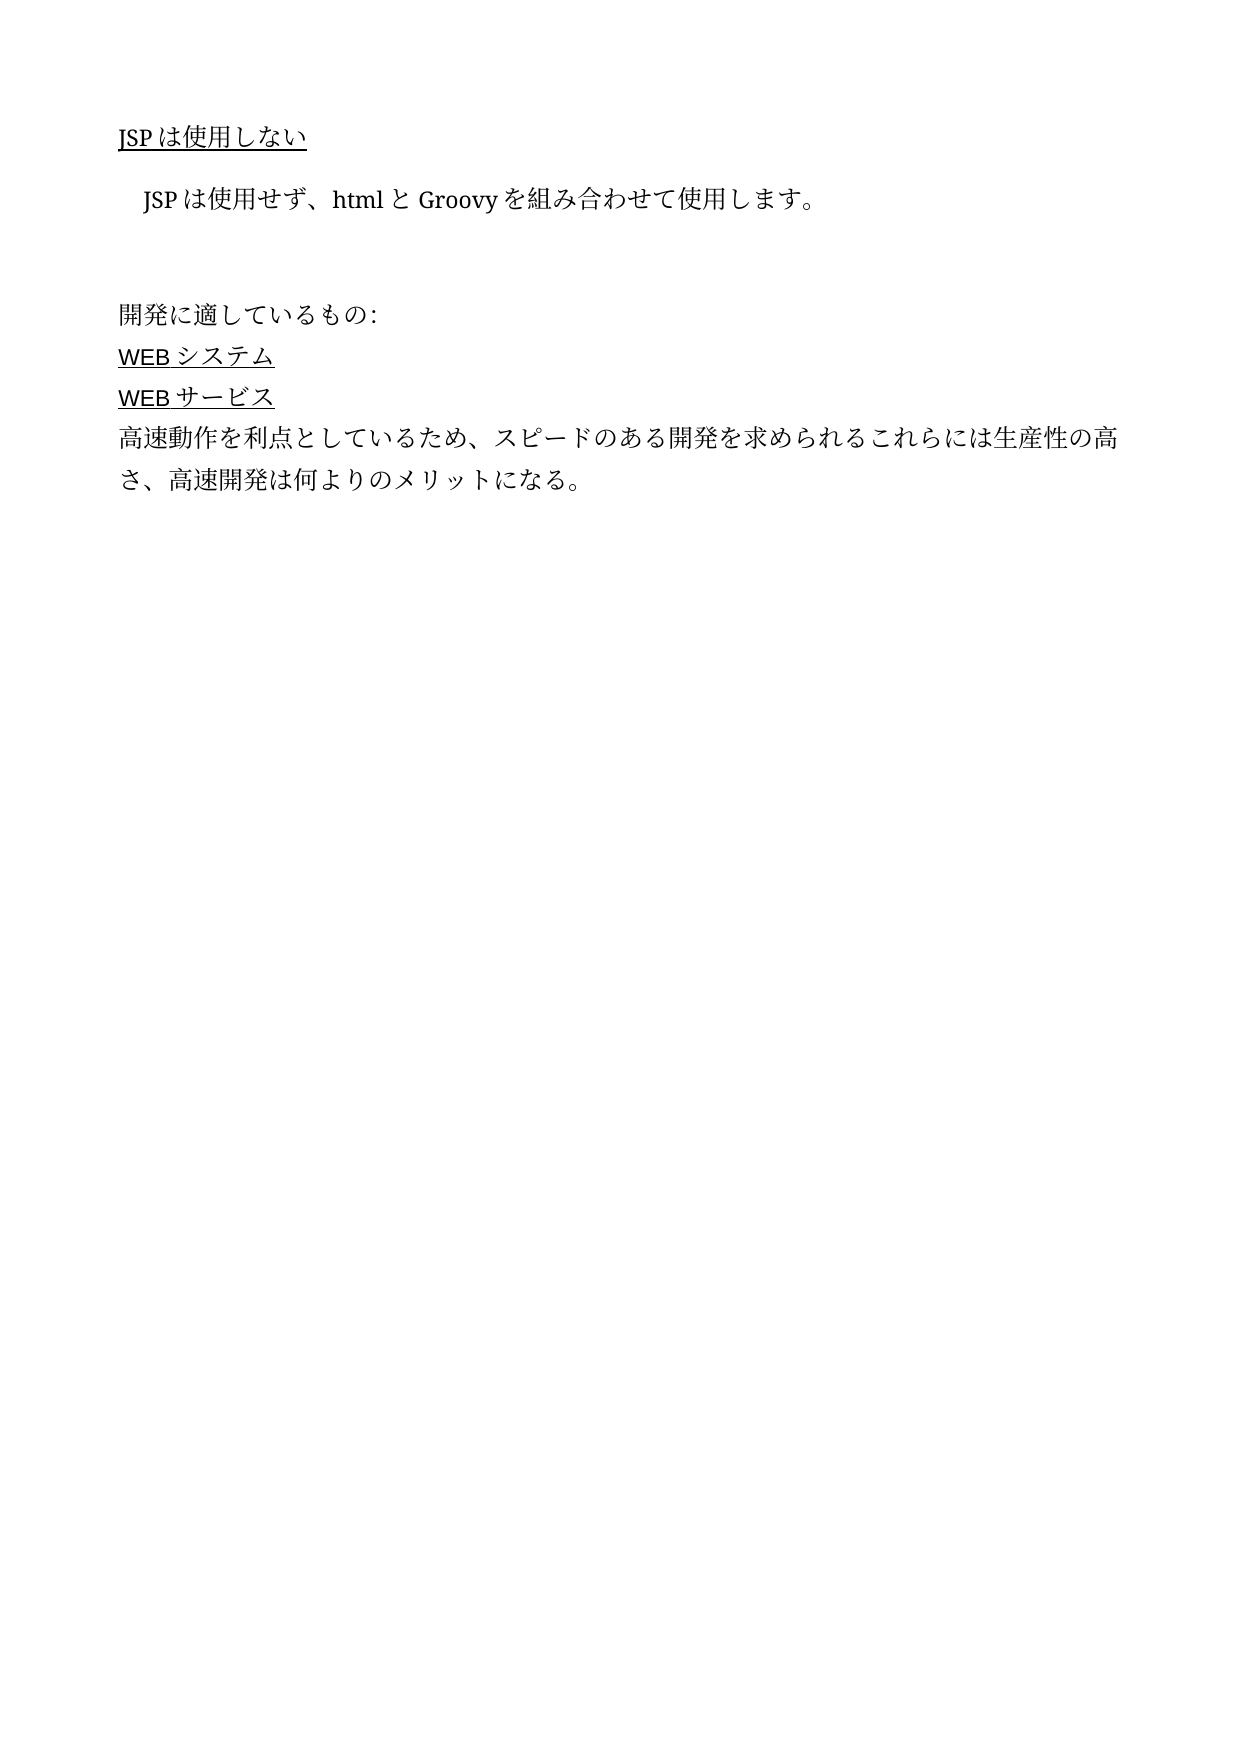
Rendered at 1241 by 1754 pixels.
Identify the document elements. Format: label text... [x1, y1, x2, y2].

text 高速動作を利点としているため、スピードのある開発を求められるこれらには生産性の高さ、高速開発は何よりのメリットになる。 [118, 419, 1122, 496]
text WEBサービス [118, 378, 1122, 414]
text WEBシステム [118, 337, 1122, 372]
text JSPは使用しない [118, 118, 1122, 154]
text JSPは使用せず、htmlとGroovyを組み合わせて使用します。 [118, 180, 1122, 216]
text 開発に適しているもの： [118, 295, 1122, 331]
